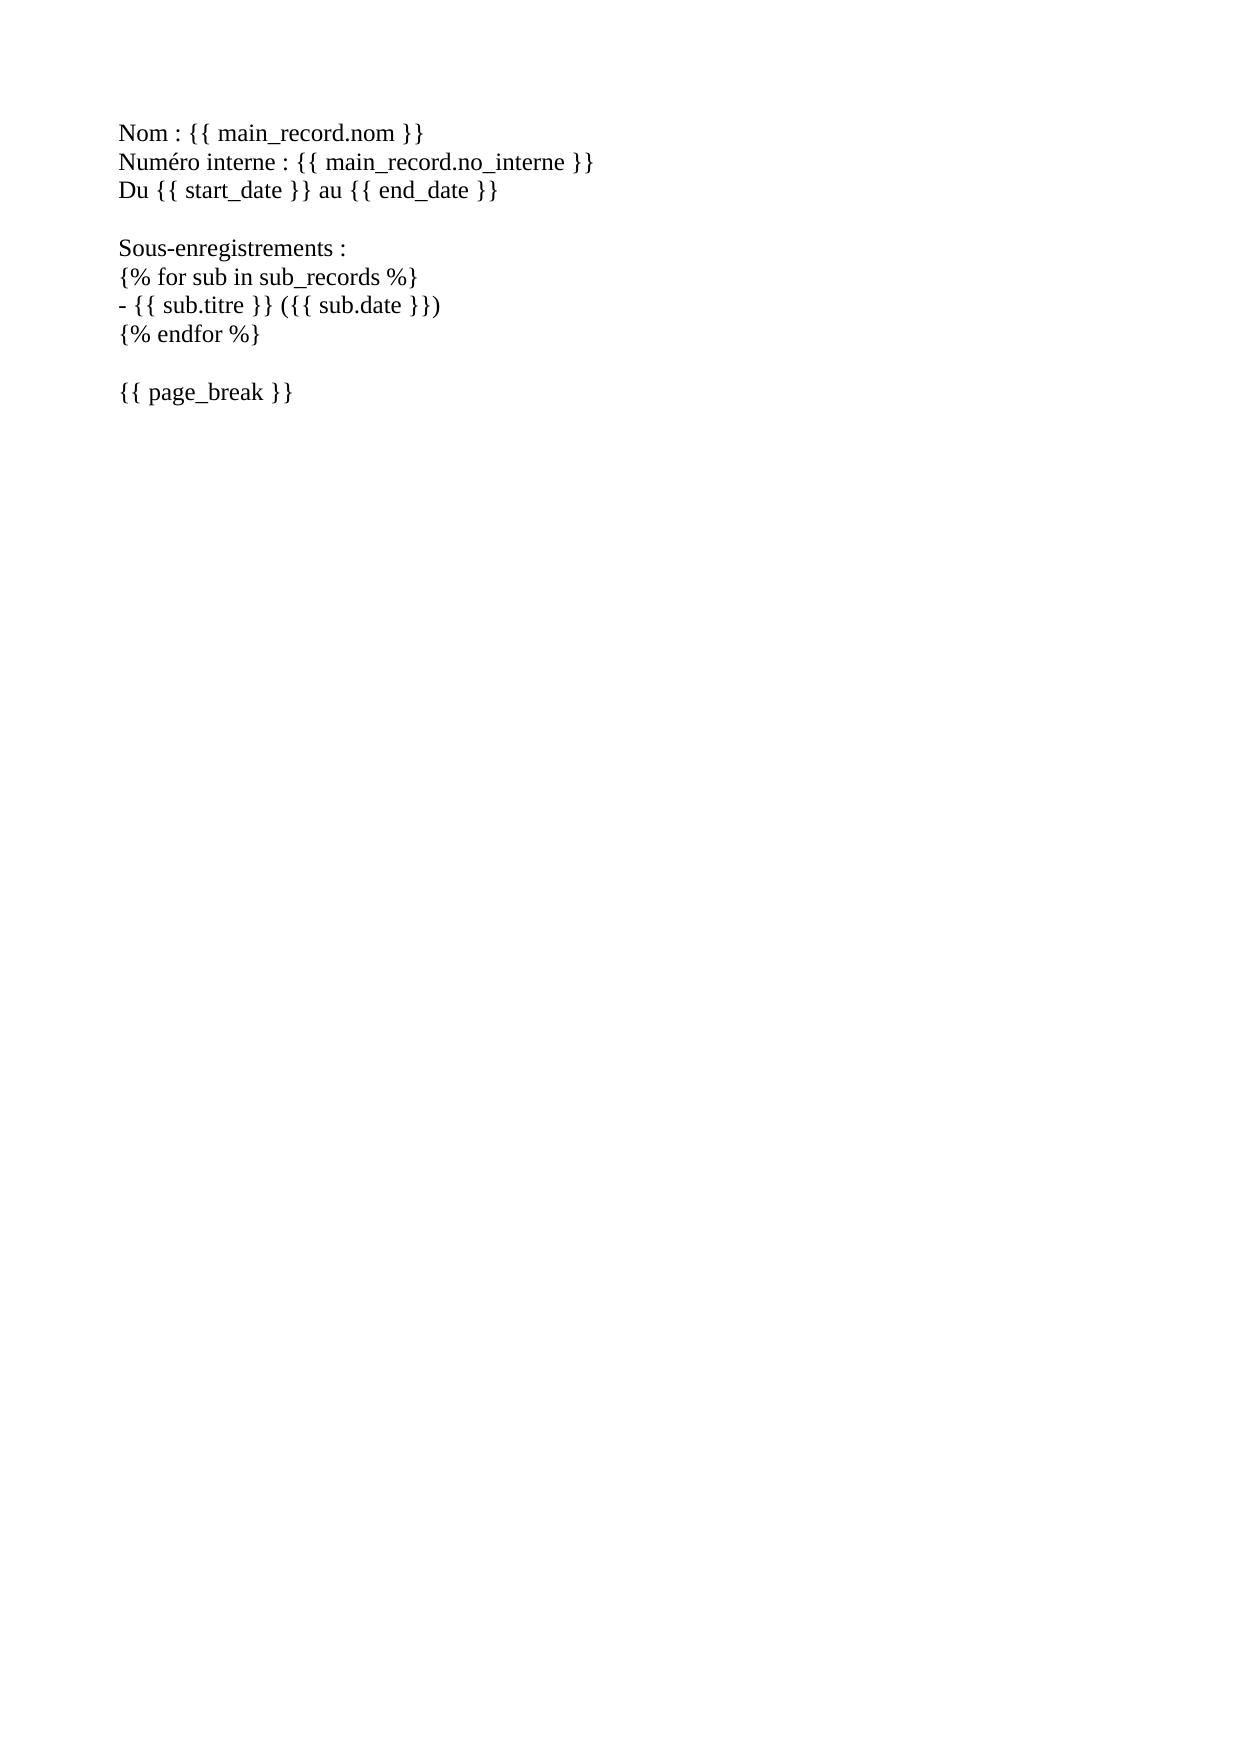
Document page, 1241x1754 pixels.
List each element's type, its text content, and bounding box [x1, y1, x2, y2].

text {% endfor %} [118, 319, 1122, 348]
text {{ page_break }} [118, 377, 1122, 406]
text {% for sub in sub_records %} [118, 262, 1122, 291]
text Numéro interne : {{ main_record.no_interne }} [118, 147, 1122, 176]
text Nom : {{ main_record.nom }} [118, 118, 1122, 147]
text Sous-enregistrements : [118, 233, 1122, 262]
text - {{ sub.titre }} ({{ sub.date }}) [118, 291, 1122, 319]
text Du {{ start_date }} au {{ end_date }} [118, 176, 1122, 204]
